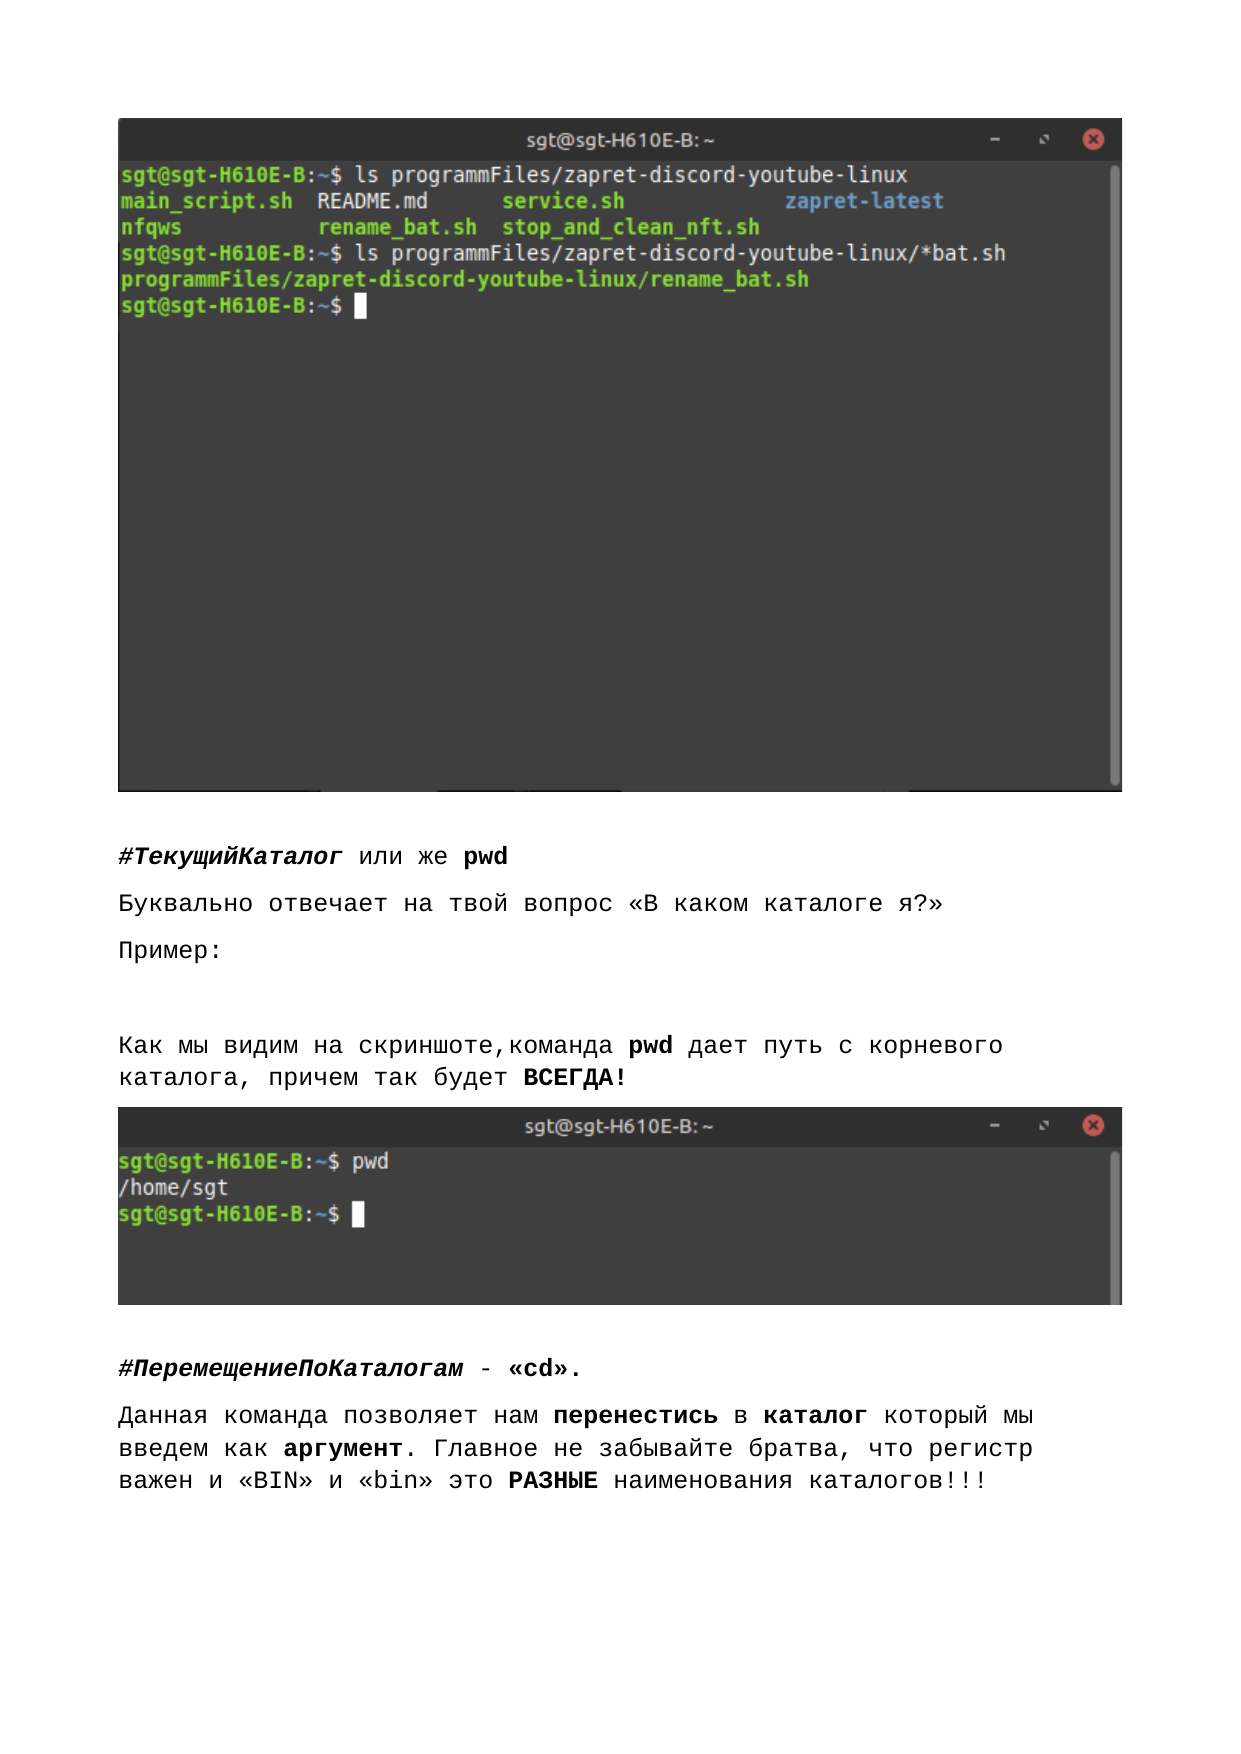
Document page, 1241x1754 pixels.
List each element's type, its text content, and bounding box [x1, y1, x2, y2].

text Буквально отвечает на твой вопрос «В каком каталоге я?» [118, 891, 1122, 919]
text Как мы видим на скриншоте,команда pwd дает путь с корневого каталога, причем так будет ВСЕГДА! [118, 1032, 1122, 1093]
picture [118, 118, 1123, 792]
text Пример: [118, 938, 1122, 966]
text #ТекущийКаталог или же pwd [118, 844, 1122, 872]
picture [118, 1107, 1123, 1305]
text Данная команда позволяет нам перенестись в каталог который мы введем как аргумент. Главное не забывайте братва, что регистр важен и «BIN» и «bin» это РАЗНЫЕ наименования каталогов!!! [118, 1403, 1122, 1496]
text #ПеремещениеПоКаталогам - «cd». [118, 1356, 1122, 1384]
